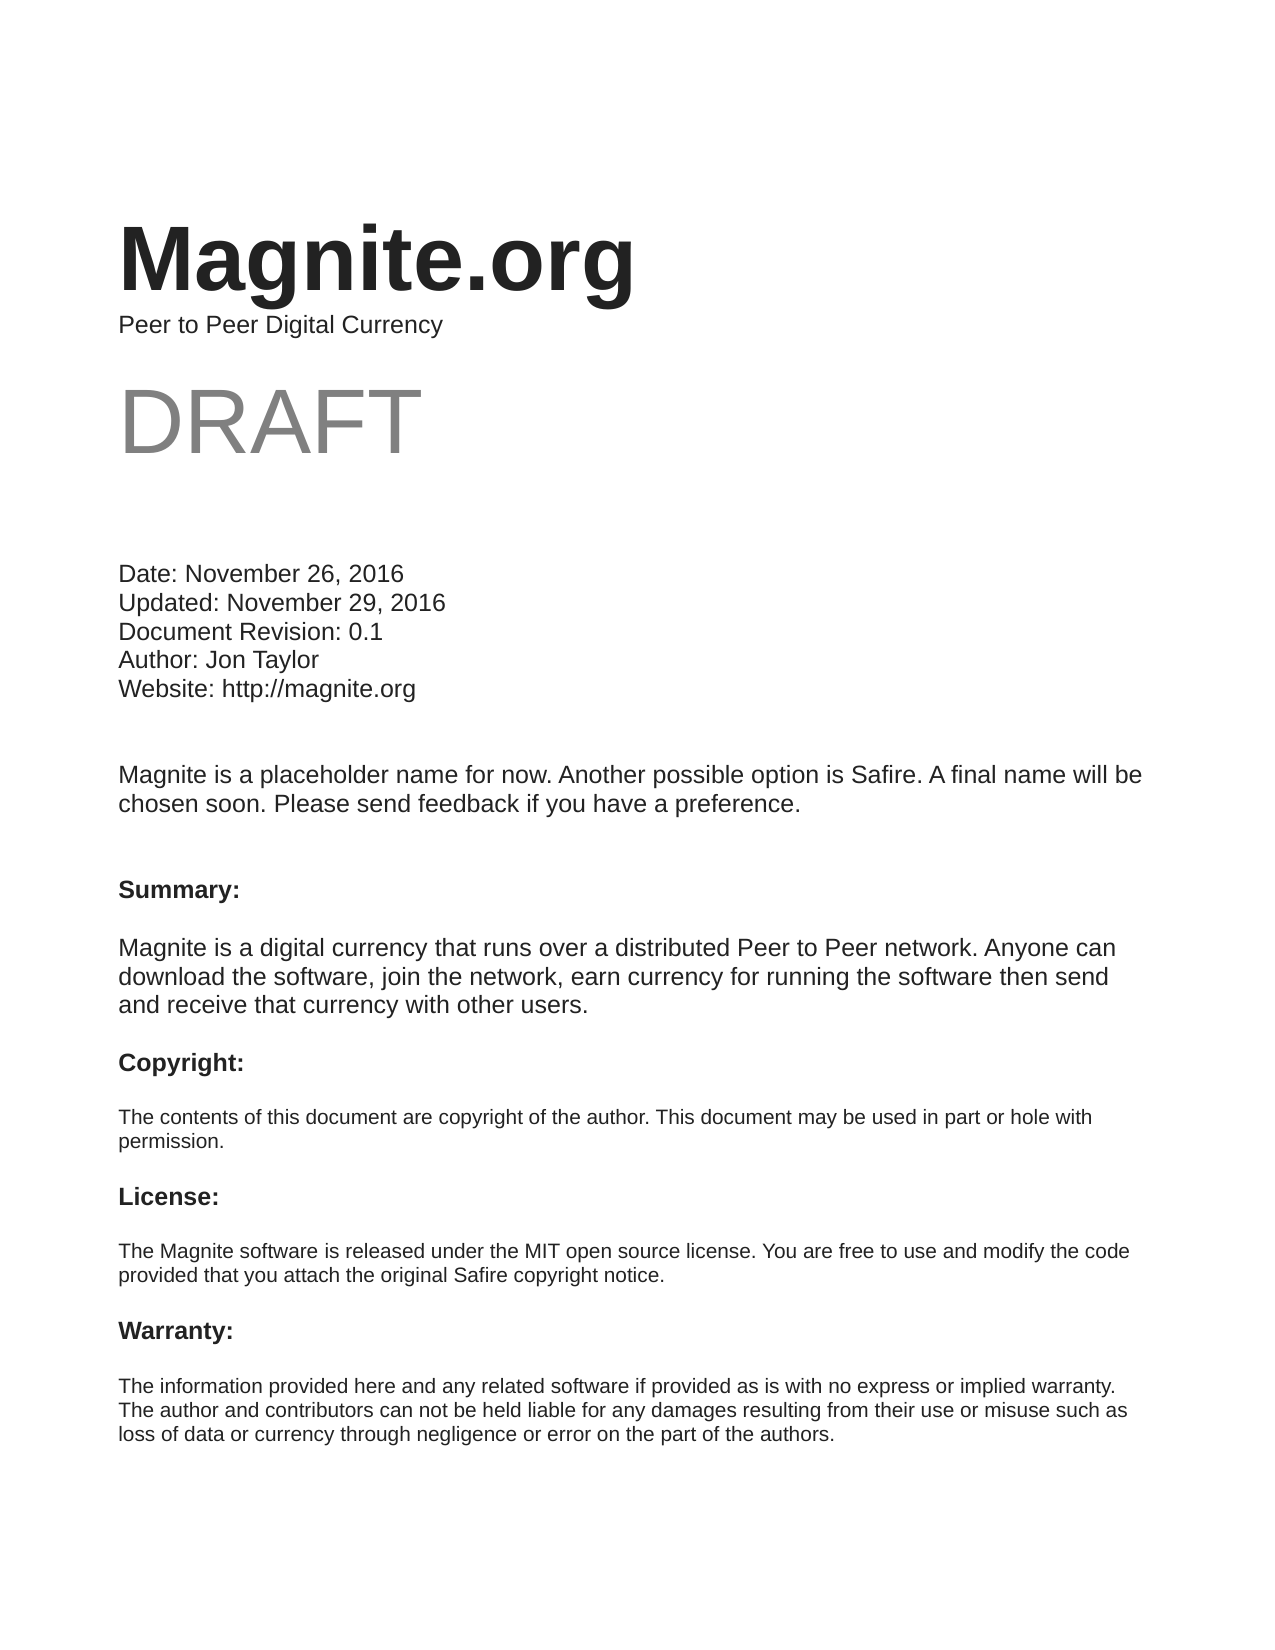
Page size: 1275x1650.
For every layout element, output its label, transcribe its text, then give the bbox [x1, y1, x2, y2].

text Copyright: [118, 1048, 1157, 1076]
text The Magnite software is released under the MIT open source license. You are free to use and modify the code provided that you attach the original Safire copyright notice. [118, 1239, 1157, 1287]
text Summary: [118, 875, 1157, 904]
text Magnite is a digital currency that runs over a distributed Peer to Peer network. Anyone can download the software, join the network, earn currency for running the software then send and receive that currency with other users. [118, 933, 1157, 1019]
text Document Revision: 0.1 [118, 616, 1157, 645]
text Date: November 26, 2016 [118, 559, 1157, 588]
text DRAFT [118, 367, 1157, 473]
text Magnite is a placeholder name for now. Another possible option is Safire. A final name will be chosen soon. Please send feedback if you have a preference. [118, 760, 1157, 818]
text Author: Jon Taylor [118, 645, 1157, 674]
text The contents of this document are copyright of the author. This document may be used in part or hole with permission. [118, 1105, 1157, 1153]
text Warranty: [118, 1316, 1157, 1345]
text Updated: November 29, 2016 [118, 588, 1157, 616]
text Magnite.org [118, 204, 1157, 310]
text The information provided here and any related software if provided as is with no express or implied warranty. The author and contributors can not be held liable for any damages resulting from their use or misuse such as loss of data or currency through negligence or error on the part of the authors. [118, 1373, 1157, 1445]
text License: [118, 1182, 1157, 1211]
text Peer to Peer Digital Currency [118, 310, 1157, 338]
text Website: http://magnite.org [118, 674, 1157, 703]
